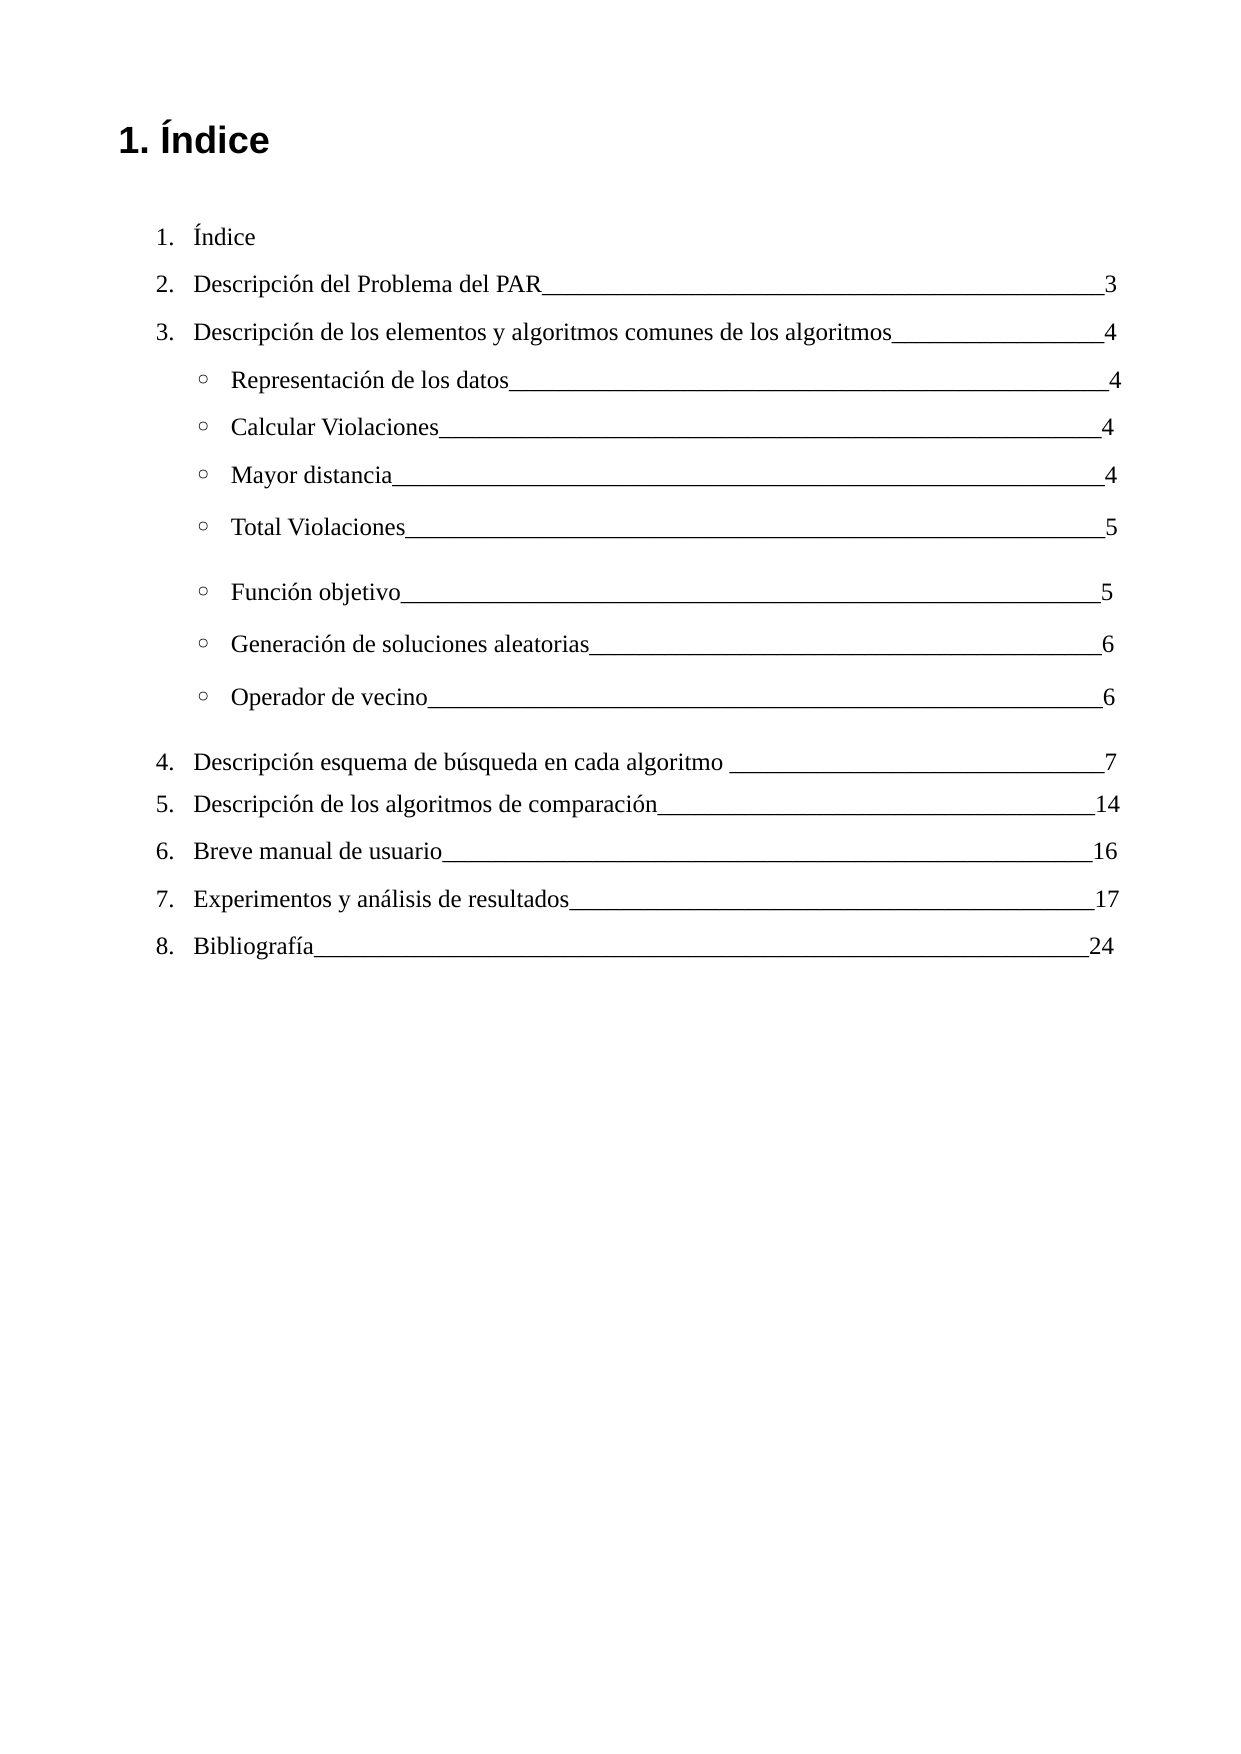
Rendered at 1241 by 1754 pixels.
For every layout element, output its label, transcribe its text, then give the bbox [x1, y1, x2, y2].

list Representación de los datos________________________________________________4 [193, 365, 1122, 393]
list Mayor distancia_________________________________________________________4 [193, 460, 1122, 489]
list Índice [156, 222, 1122, 251]
list Bibliografía______________________________________________________________24 [156, 931, 1122, 960]
list Operador de vecino______________________________________________________6 [193, 682, 1122, 711]
list Generación de soluciones aleatorias_________________________________________6 [193, 629, 1122, 658]
list Descripción del Problema del PAR_____________________________________________3 [156, 269, 1122, 298]
list Descripción de los elementos y algoritmos comunes de los algoritmos_________________4 [156, 317, 1122, 346]
list Descripción de los algoritmos de comparación___________________________________14 [156, 789, 1122, 817]
list Total Violaciones________________________________________________________5 [193, 512, 1122, 541]
subtitle Descripción esquema de búsqueda en cada algoritmo ______________________________7 [156, 747, 1122, 776]
subtitle 1. Índice [118, 118, 1122, 162]
list Experimentos y análisis de resultados__________________________________________17 [156, 884, 1122, 913]
list Función objetivo________________________________________________________5 [193, 577, 1122, 606]
list Breve manual de usuario____________________________________________________16 [156, 836, 1122, 865]
list Calcular Violaciones_____________________________________________________4 [193, 412, 1122, 441]
